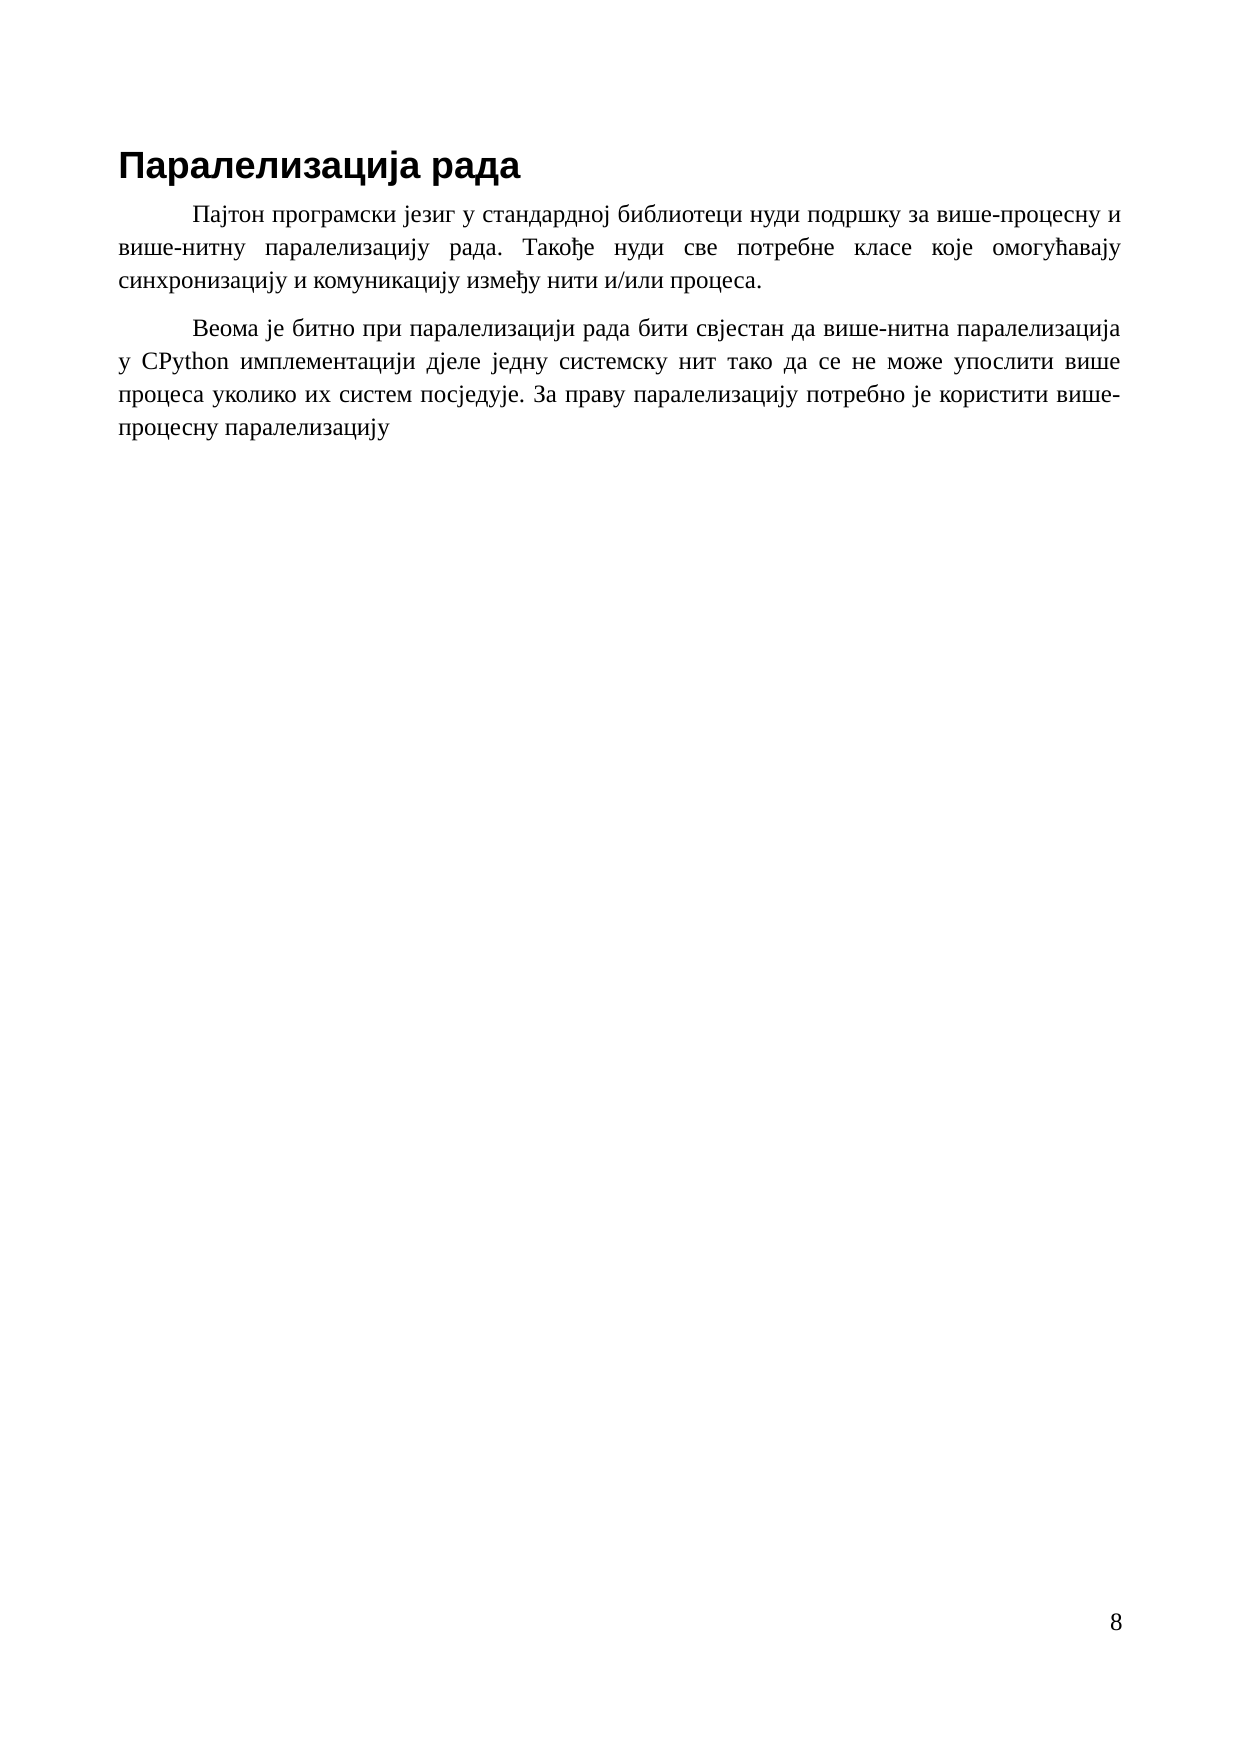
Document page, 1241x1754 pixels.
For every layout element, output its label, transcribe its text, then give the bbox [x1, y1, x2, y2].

text Пајтон програмски језиг у стандардној библиотеци нуди подршку за више-процесну и више-нитну паралелизацију рада. Такође нуди све потребне класе које омогућавају синхронизацију и комуникацију између нити и/или процеса. [118, 199, 1122, 294]
text Веома је битно при паралелизацији рада бити свјестан да више-нитна паралелизација у CPython имплементацији дјеле једну системску нит тако да се не може упослити више процеса уколико их систем посједује. За праву паралелизацију потребно је користити више-процесну паралелизацију [118, 313, 1122, 441]
subtitle Паралелизација рада [118, 143, 1122, 187]
